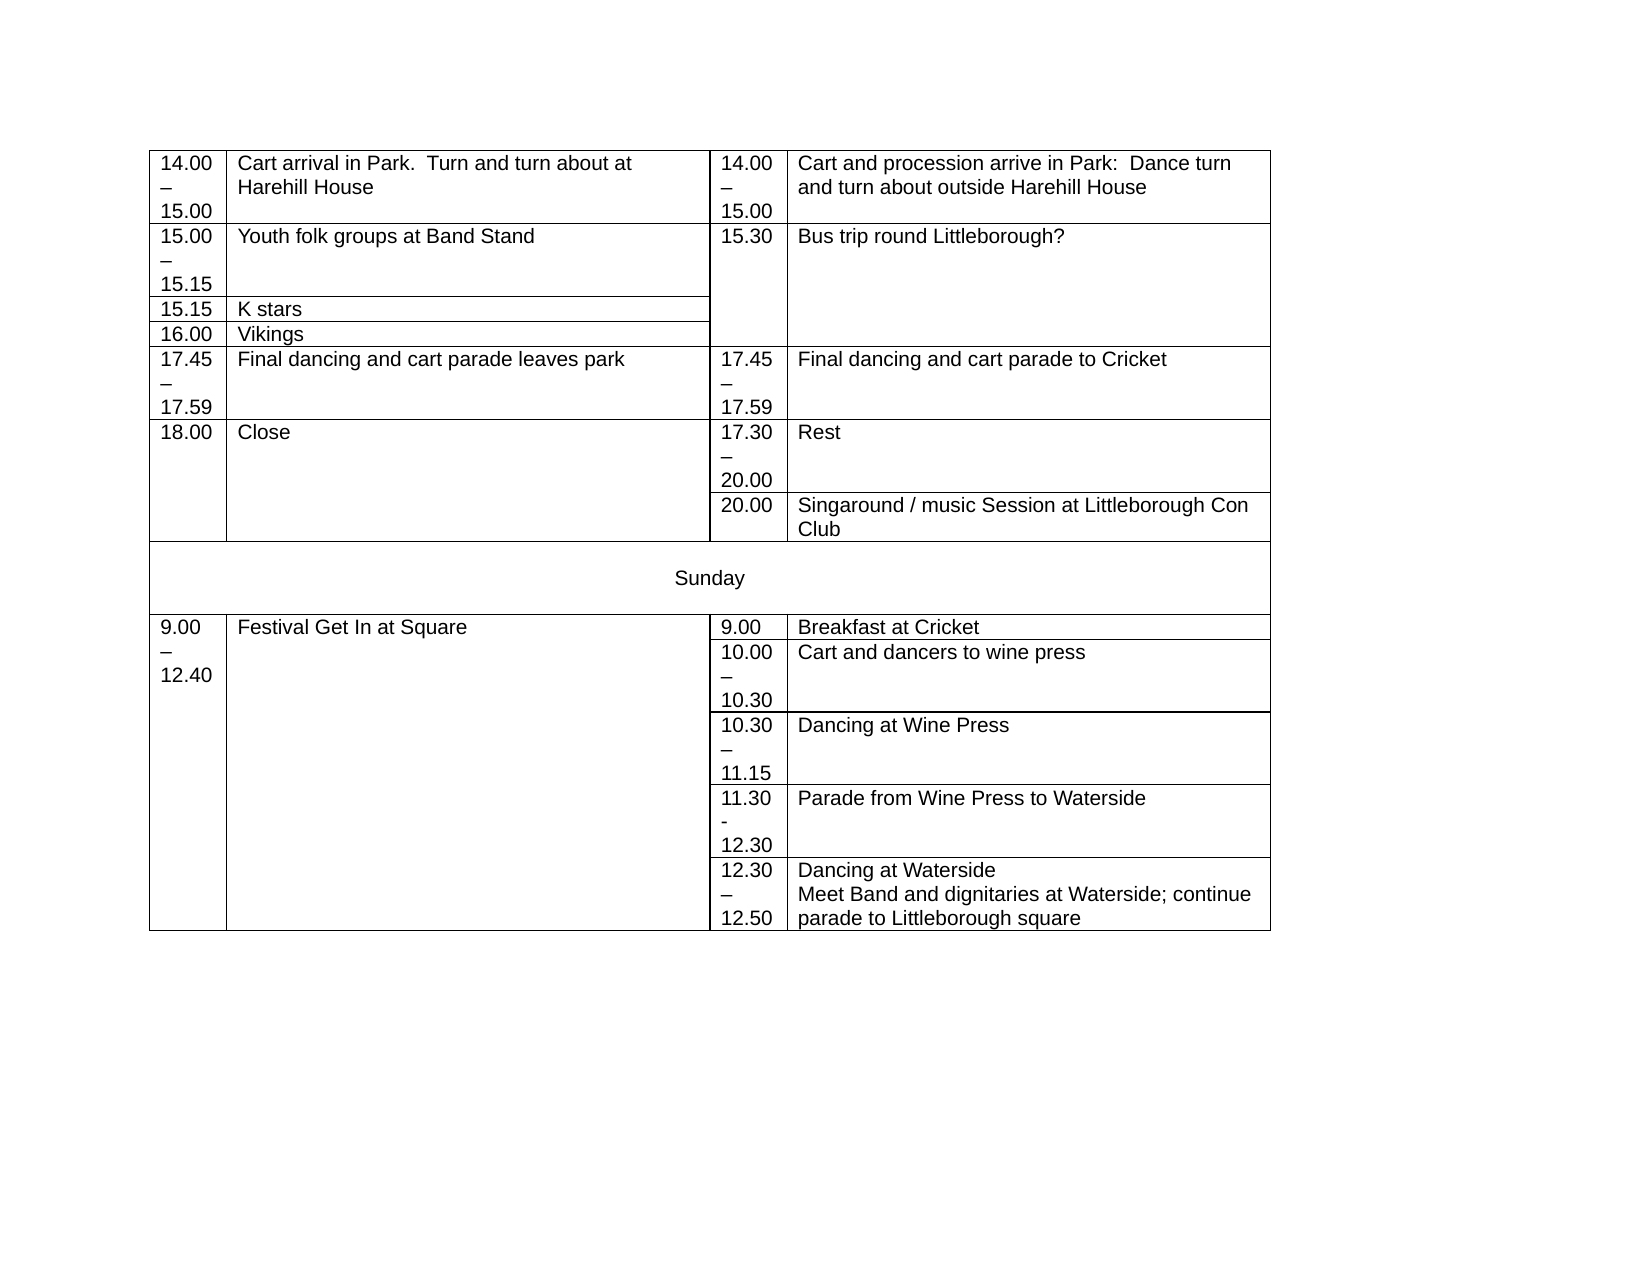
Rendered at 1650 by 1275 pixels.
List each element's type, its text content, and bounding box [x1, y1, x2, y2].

table_cell 10.30 – 11.15 [776, 713, 787, 784]
table_cell Vikings [227, 322, 237, 346]
table_cell 9.00 [711, 615, 721, 638]
table_cell 18.00 [150, 420, 226, 541]
table_cell 9.00 – 12.40 [150, 615, 226, 930]
table_cell Close [227, 420, 709, 541]
table_cell Parade from Wine Press to Waterside [788, 785, 1270, 857]
table_cell 20.00 [711, 493, 787, 541]
table_cell 10.30 – 11.15 [711, 713, 721, 784]
table_cell Cart and procession arrive in Park: Dance turn and turn about outside Harehill House [788, 151, 1270, 223]
table_cell Vikings [699, 322, 709, 346]
table_cell 15.15 [150, 297, 160, 321]
table_cell 14.00– 15.00 [150, 151, 160, 223]
table_cell K stars [699, 297, 709, 321]
table_cell 10.00 – 10.30 [776, 640, 787, 711]
table_cell 17.30 – 20.00 [776, 420, 787, 492]
table_cell Dancing at Wine Press [788, 713, 1270, 784]
table_cell 15.30 [711, 224, 787, 346]
table_cell 14.00– 15.00 [215, 151, 226, 223]
table_cell 15.00 – 15.15 [215, 224, 226, 296]
table_cell 17.45 – 17.59 [150, 347, 160, 419]
table_cell Final dancing and cart parade leaves park [227, 347, 709, 419]
table_cell Final dancing and cart parade to Cricket [788, 347, 1270, 419]
table_cell Festival Get In at Square [227, 615, 709, 930]
table_cell 12.30 – 12.50 [776, 858, 787, 930]
table_cell 17.30 – 20.00 [711, 420, 721, 492]
table_cell Sunday [1259, 542, 1270, 613]
table_cell 14.00– 15.00 [776, 151, 787, 223]
table_cell 16.00 [215, 322, 226, 346]
table_cell 10.00 – 10.30 [711, 640, 721, 711]
table_cell Youth folk groups at Band Stand [227, 224, 709, 296]
table_cell 11.30 - 12.30 [776, 785, 787, 857]
table_cell Cart arrival in Park. Turn and turn about at Harehill House [227, 151, 709, 223]
table_cell 15.00 – 15.15 [150, 224, 160, 296]
table_cell 17.45 – 17.59 [776, 347, 787, 419]
table_cell Sunday [150, 542, 160, 613]
table_cell 12.30 – 12.50 [711, 858, 721, 930]
table_cell 11.30 - 12.30 [711, 785, 721, 857]
table_cell Rest [788, 420, 1270, 492]
table_cell 16.00 [150, 322, 160, 346]
table_cell Cart and dancers to wine press [788, 640, 1270, 711]
table_cell K stars [227, 297, 237, 321]
table_cell 14.00– 15.00 [711, 151, 721, 223]
table_cell 15.15 [215, 297, 226, 321]
table_cell 17.45 – 17.59 [711, 347, 721, 419]
table_cell 17.45 – 17.59 [215, 347, 226, 419]
table_cell Bus trip round Littleborough? [788, 224, 1270, 346]
table_cell 9.00 [776, 615, 787, 638]
